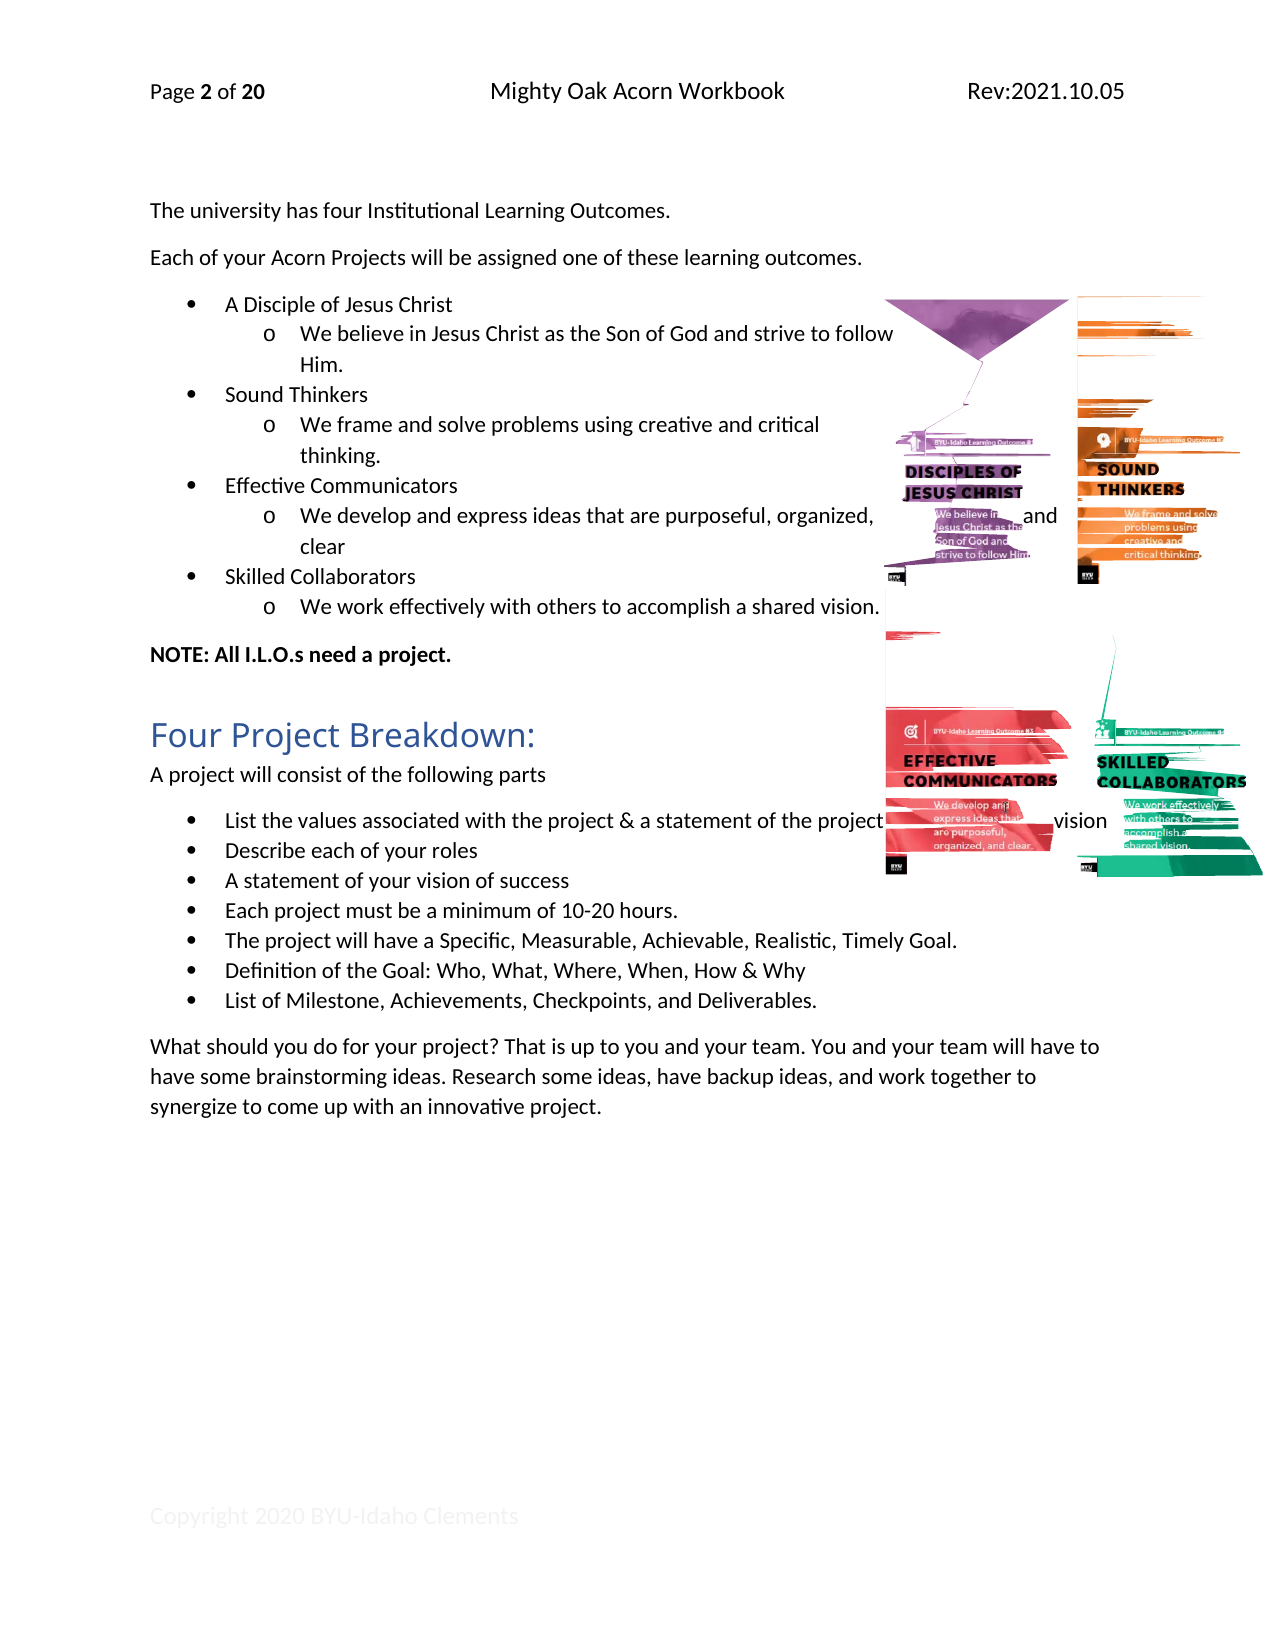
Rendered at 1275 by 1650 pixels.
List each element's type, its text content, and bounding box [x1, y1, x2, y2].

subtitle Four Project Breakdown: [150, 711, 885, 757]
list Skilled Collaborators [187, 562, 1125, 590]
list Describe each of your roles [187, 836, 885, 864]
list List the values associated with the project & a statement of the project [187, 807, 991, 834]
text [886, 640, 1116, 668]
text Each of your Acorn Projects will be assigned one of these learning outcomes. [150, 243, 1125, 271]
list Effective Communicators [187, 471, 955, 499]
text [924, 760, 1100, 788]
list We develop and express ideas that are purposeful, organized, and clear [939, 501, 1077, 560]
list [1078, 381, 1125, 399]
list [977, 319, 1077, 379]
list List of Milestone, Achievements, Checkpoints, and Deliverables. [187, 986, 1125, 1014]
list [886, 592, 1125, 621]
list We develop and express ideas that are purposeful, organized, and clear [262, 501, 965, 560]
list vision [1000, 807, 1125, 834]
list [957, 471, 1077, 499]
list The project will have a Specific, Measurable, Achievable, Realistic, Timely Goal. [187, 926, 1125, 954]
subtitle [993, 711, 1125, 757]
text NOTE: All I.L.O.s need a project. [150, 640, 885, 668]
list [926, 410, 1077, 469]
list We frame and solve problems using creative and critical thinking. [262, 410, 956, 469]
list A Disciple of Jesus Christ [187, 290, 1125, 318]
list Each project must be a minimum of 10-20 hours. [187, 896, 1125, 924]
list [964, 381, 1077, 408]
text A project will consist of the following parts [150, 760, 885, 788]
list We believe in Jesus Christ as the Son of God and strive to follow Him. [262, 319, 981, 379]
list Sound Thinkers [187, 381, 974, 408]
list [886, 836, 1125, 864]
list A statement of your vision of success [187, 866, 1125, 894]
text What should you do for your project? That is up to you and your team. You and your team will have to have some brainstorming ideas. Research some ideas, have backup ideas, and work together to synergize to come up with an innovative project. [150, 1032, 1125, 1120]
text The university has four Institutional Learning Outcomes. [150, 197, 1125, 224]
list Definition of the Goal: Who, What, Where, When, How & Why [187, 956, 1125, 984]
list We work effectively with others to accomplish a shared vision. [262, 592, 885, 621]
